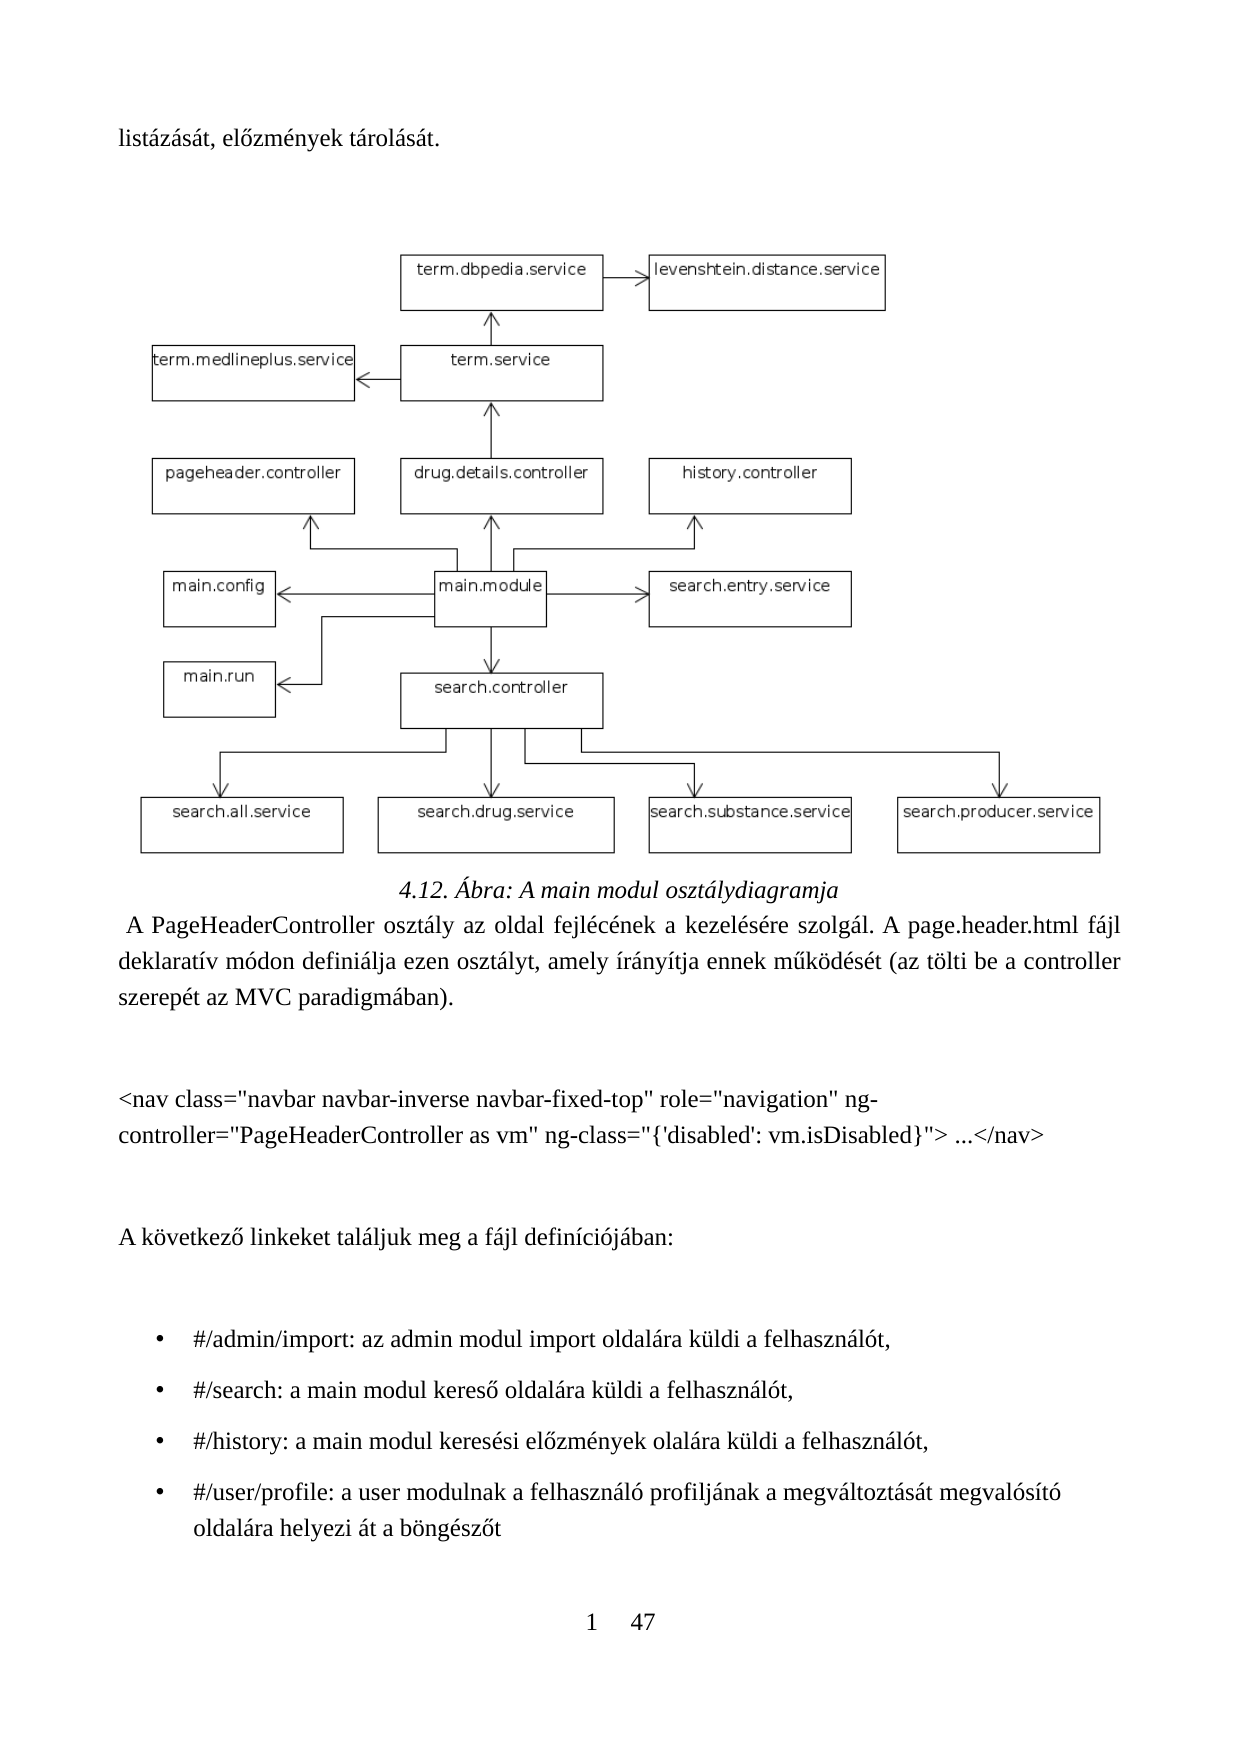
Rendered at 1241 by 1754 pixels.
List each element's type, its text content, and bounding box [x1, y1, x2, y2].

subtitle <nav class="navbar navbar-inverse navbar-fixed-top" role="navigation" ng-controller="PageHeaderController as vm" ng-class="{'disabled': vm.isDisabled}"> ...</nav> [118, 1078, 1122, 1151]
picture [118, 232, 1123, 876]
subtitle #/user/profile: a user modulnak a felhasználó profiljának a megváltoztását megvalósító oldalára helyezi át a böngészőt [156, 1472, 1122, 1544]
subtitle listázását, előzmények tárolását. [118, 118, 1122, 154]
subtitle A PageHeaderController osztály az oldal fejlécének a kezelésére szolgál. A page.header.html fájl deklaratív módon definiálja ezen osztályt, amely írányítja ennek működését (az tölti be a controller szerepét az MVC paradigmában). [118, 904, 1122, 1012]
subtitle A következő linkeket találjuk meg a fájl definíciójában: [118, 1217, 1122, 1253]
subtitle #/history: a main modul keresési előzmények olalára küldi a felhasználót, [156, 1421, 1122, 1457]
subtitle #/search: a main modul kereső oldalára küldi a felhasználót, [156, 1370, 1122, 1406]
subtitle #/admin/import: az admin modul import oldalára küldi a felhasználót, [156, 1319, 1122, 1355]
subtitle [118, 220, 1122, 232]
subtitle 4.12. Ábra: A main modul osztálydiagramja [118, 876, 1122, 904]
